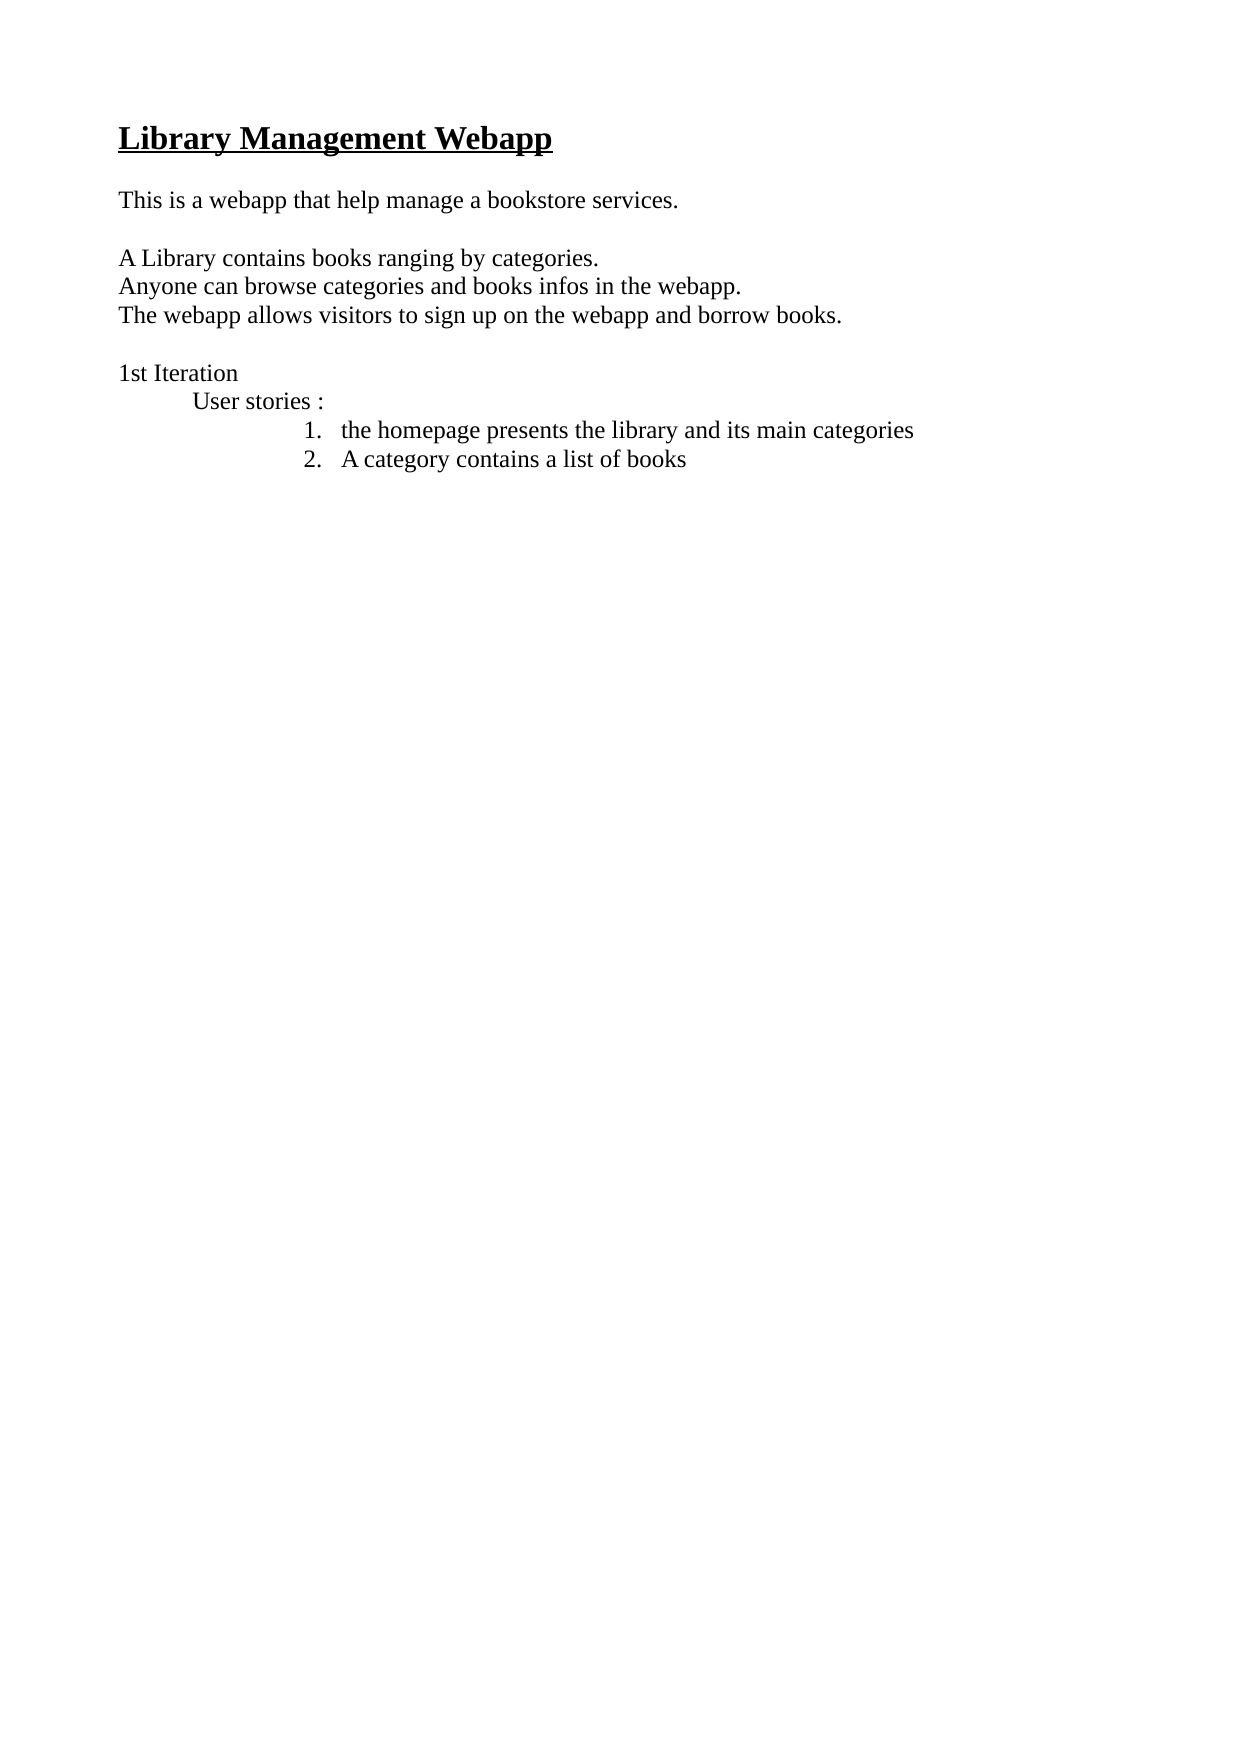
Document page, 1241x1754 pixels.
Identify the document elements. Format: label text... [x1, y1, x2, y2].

text This is a webapp that help manage a bookstore services. [118, 185, 1122, 214]
text User stories : [118, 386, 1122, 415]
text 1st Iteration [118, 358, 1122, 386]
text Anyone can browse categories and books infos in the webapp. [118, 271, 1122, 300]
list the homepage presents the library and its main categories [303, 415, 1122, 444]
text The webapp allows visitors to sign up on the webapp and borrow books. [118, 300, 1122, 329]
text Library Management Webapp [118, 118, 1122, 156]
list A category contains a list of books [303, 444, 1122, 473]
text A Library contains books ranging by categories. [118, 243, 1122, 271]
